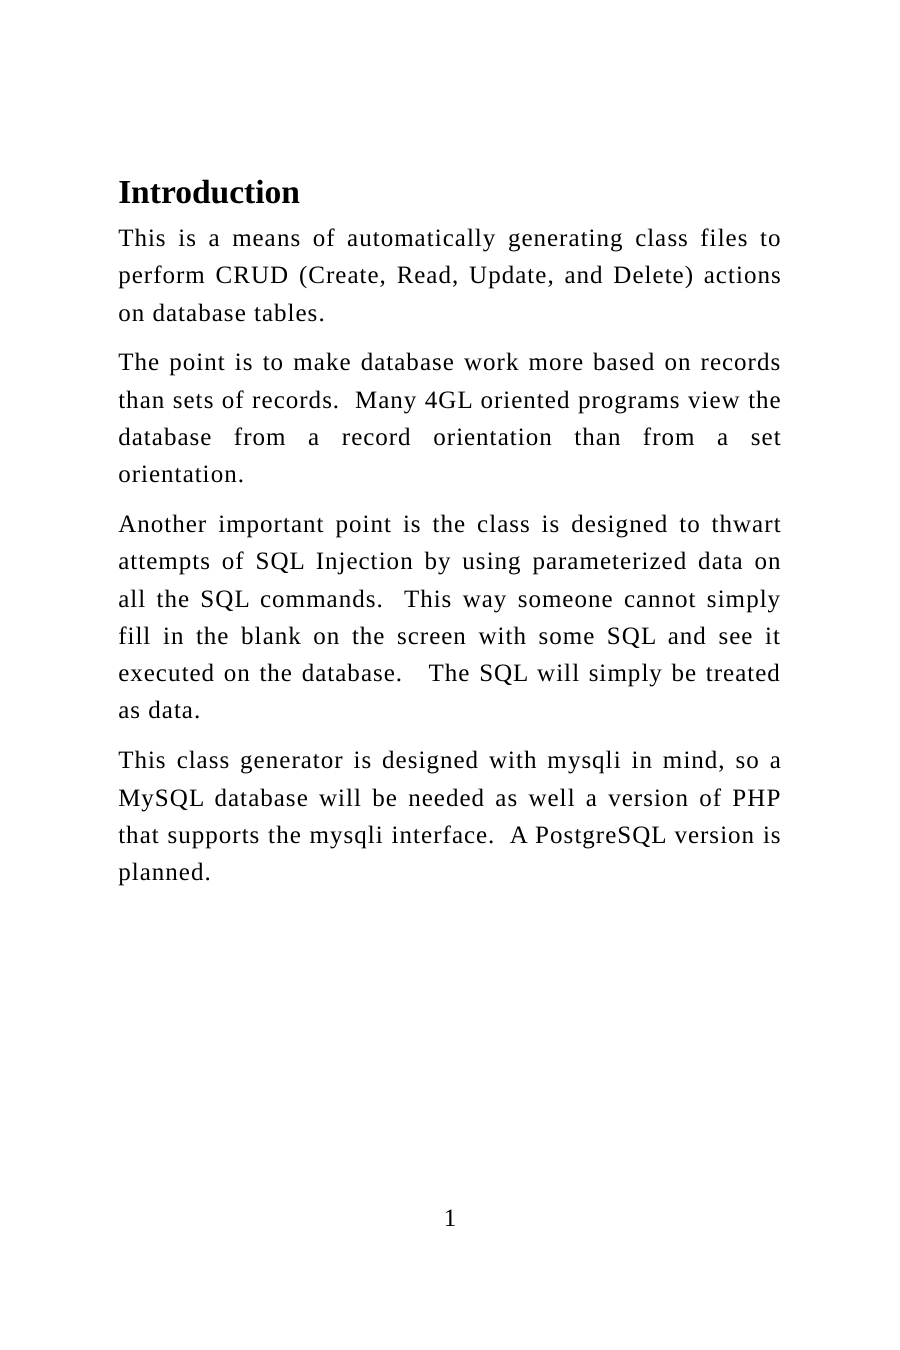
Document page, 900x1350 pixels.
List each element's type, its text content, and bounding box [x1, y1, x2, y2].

text This is a means of automatically generating class files to perform CRUD (Create, Read, Update, and Delete) actions on database tables. [118, 223, 782, 326]
text Another important point is the class is designed to thwart attempts of SQL Injection by using parameterized data on all the SQL commands. This way someone cannot simply fill in the blank on the screen with some SQL and see it executed on the database. The SQL will simply be treated as data. [118, 509, 782, 724]
text This class generator is designed with mysqli in mind, so a MySQL database will be needed as well a version of PHP that supports the mysqli interface. A PostgreSQL version is planned. [118, 745, 782, 886]
subtitle Introduction [118, 172, 782, 211]
text The point is to make database work more based on records than sets of records. Many 4GL oriented programs view the database from a record orientation than from a set orientation. [118, 347, 782, 488]
